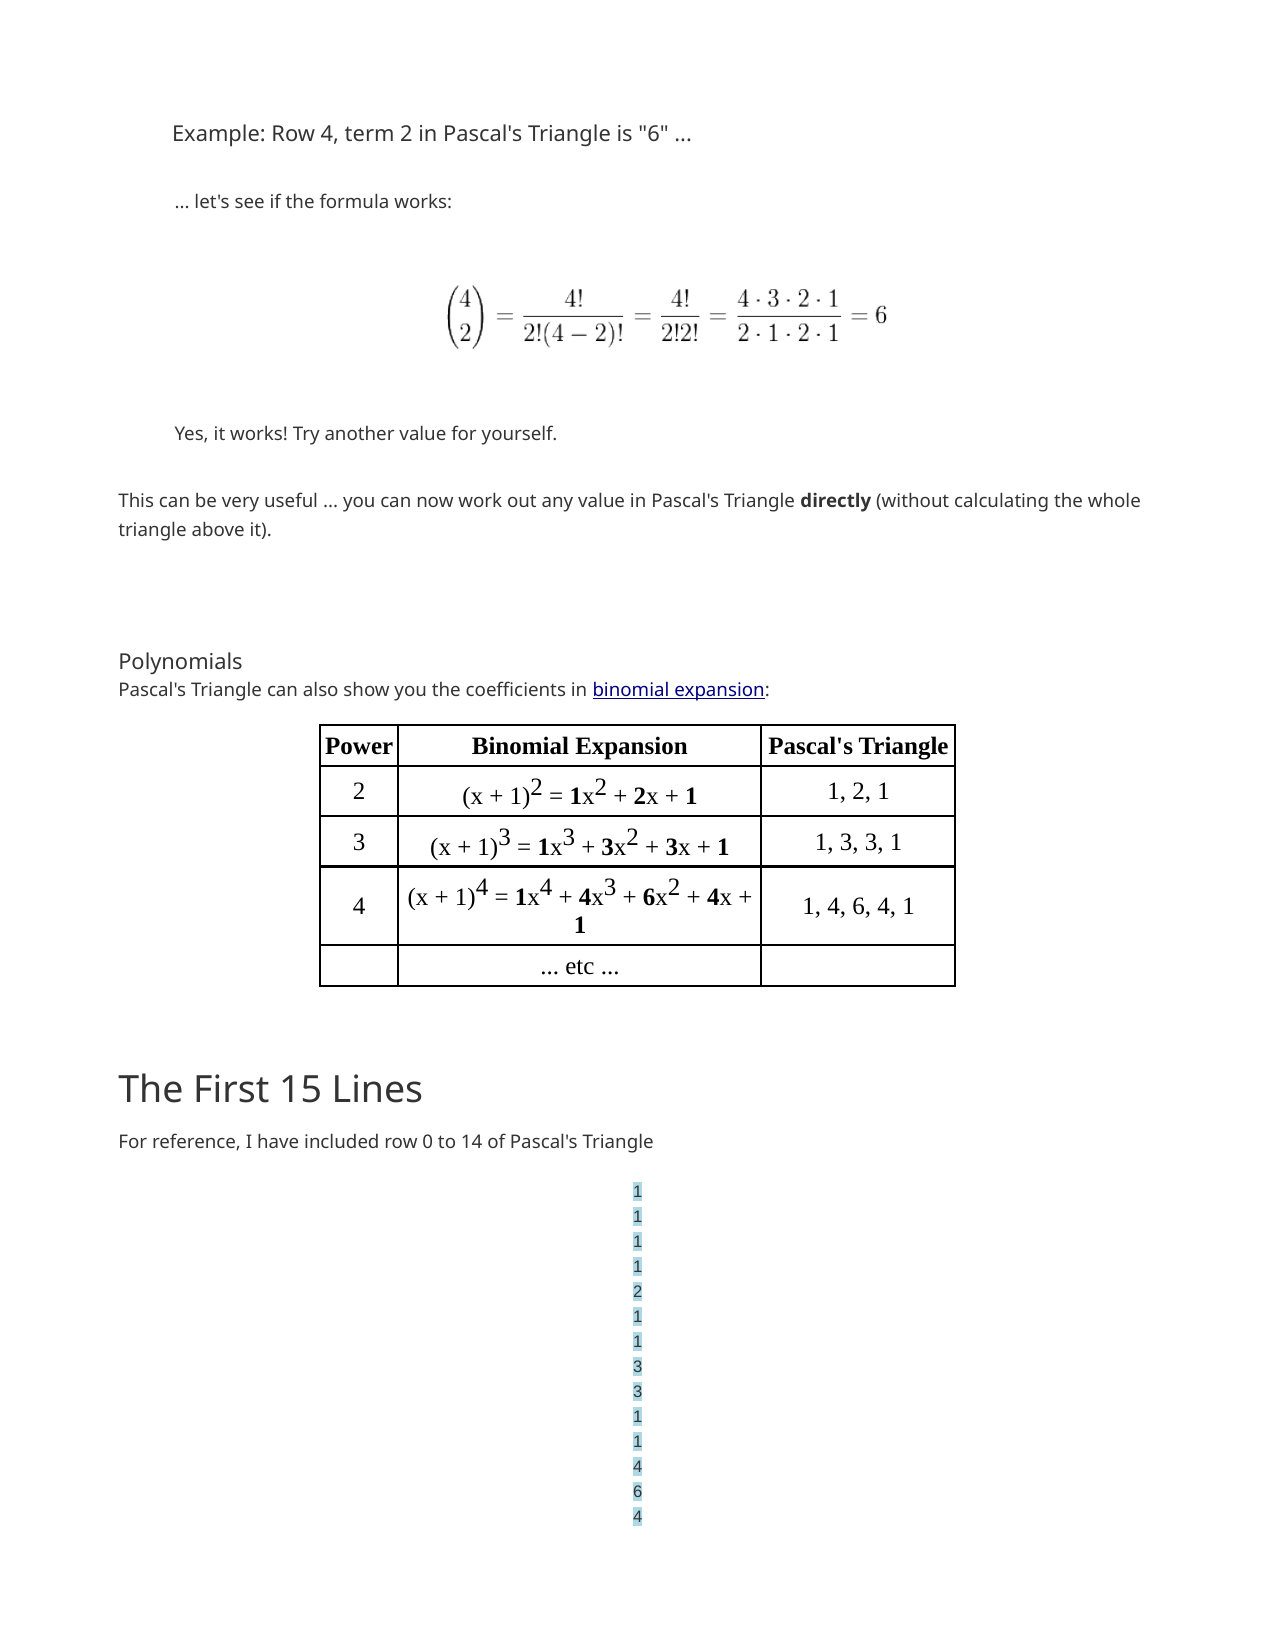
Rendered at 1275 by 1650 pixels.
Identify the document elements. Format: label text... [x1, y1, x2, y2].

table_cell ... etc ... [399, 946, 760, 985]
text 1 [118, 1426, 1157, 1451]
subtitle Polynomials [118, 646, 1157, 676]
table_cell (x + 1)3 = 1x3 + 3x2 + 3x + 1 [399, 817, 760, 865]
table_cell [762, 946, 954, 985]
table_cell (x + 1)2 = 1x2 + 2x + 1 [399, 767, 760, 815]
table_cell [321, 946, 397, 985]
text 6 [118, 1476, 1157, 1501]
text This can be very useful ... you can now work out any value in Pascal's Triangle directly (without calculating the whole triangle above it). [118, 487, 1157, 542]
text 1 [118, 1226, 1157, 1251]
text 1 [118, 1301, 1157, 1326]
text 2 [118, 1276, 1157, 1301]
table_cell 1, 3, 3, 1 [762, 817, 954, 865]
table_cell (x + 1)4 = 1x4 + 4x3 + 6x2 + 4x + 1 [399, 868, 760, 944]
text For reference, I have included row 0 to 14 of Pascal's Triangle [118, 1128, 1157, 1154]
table_cell 3 [321, 817, 397, 865]
table_cell 1, 4, 6, 4, 1 [762, 868, 954, 944]
text 1 [118, 1176, 1157, 1201]
text 4 [118, 1451, 1157, 1476]
subtitle Example: Row 4, term 2 in Pascal's Triangle is "6" ... [172, 118, 1157, 148]
subtitle The First 15 Lines [118, 1062, 1157, 1113]
table_header Binomial Expansion [399, 726, 760, 765]
text Yes, it works! Try another value for yourself. [174, 420, 1157, 446]
table_cell 1, 2, 1 [762, 767, 954, 815]
text 1 [118, 1326, 1157, 1351]
text 3 [118, 1351, 1157, 1376]
text ... let's see if the formula works: [174, 188, 1157, 213]
table_header Pascal's Triangle [762, 726, 954, 765]
text Pascal's Triangle can also show you the coefficients in binomial expansion: [118, 676, 1157, 701]
text 1 [118, 1201, 1157, 1226]
table_cell 4 [321, 868, 397, 944]
text 3 [118, 1376, 1157, 1401]
text 1 [118, 1401, 1157, 1426]
text 4 [118, 1501, 1157, 1526]
table_header Power [321, 726, 397, 765]
table_cell 2 [321, 767, 397, 815]
text 1 [118, 1251, 1157, 1276]
